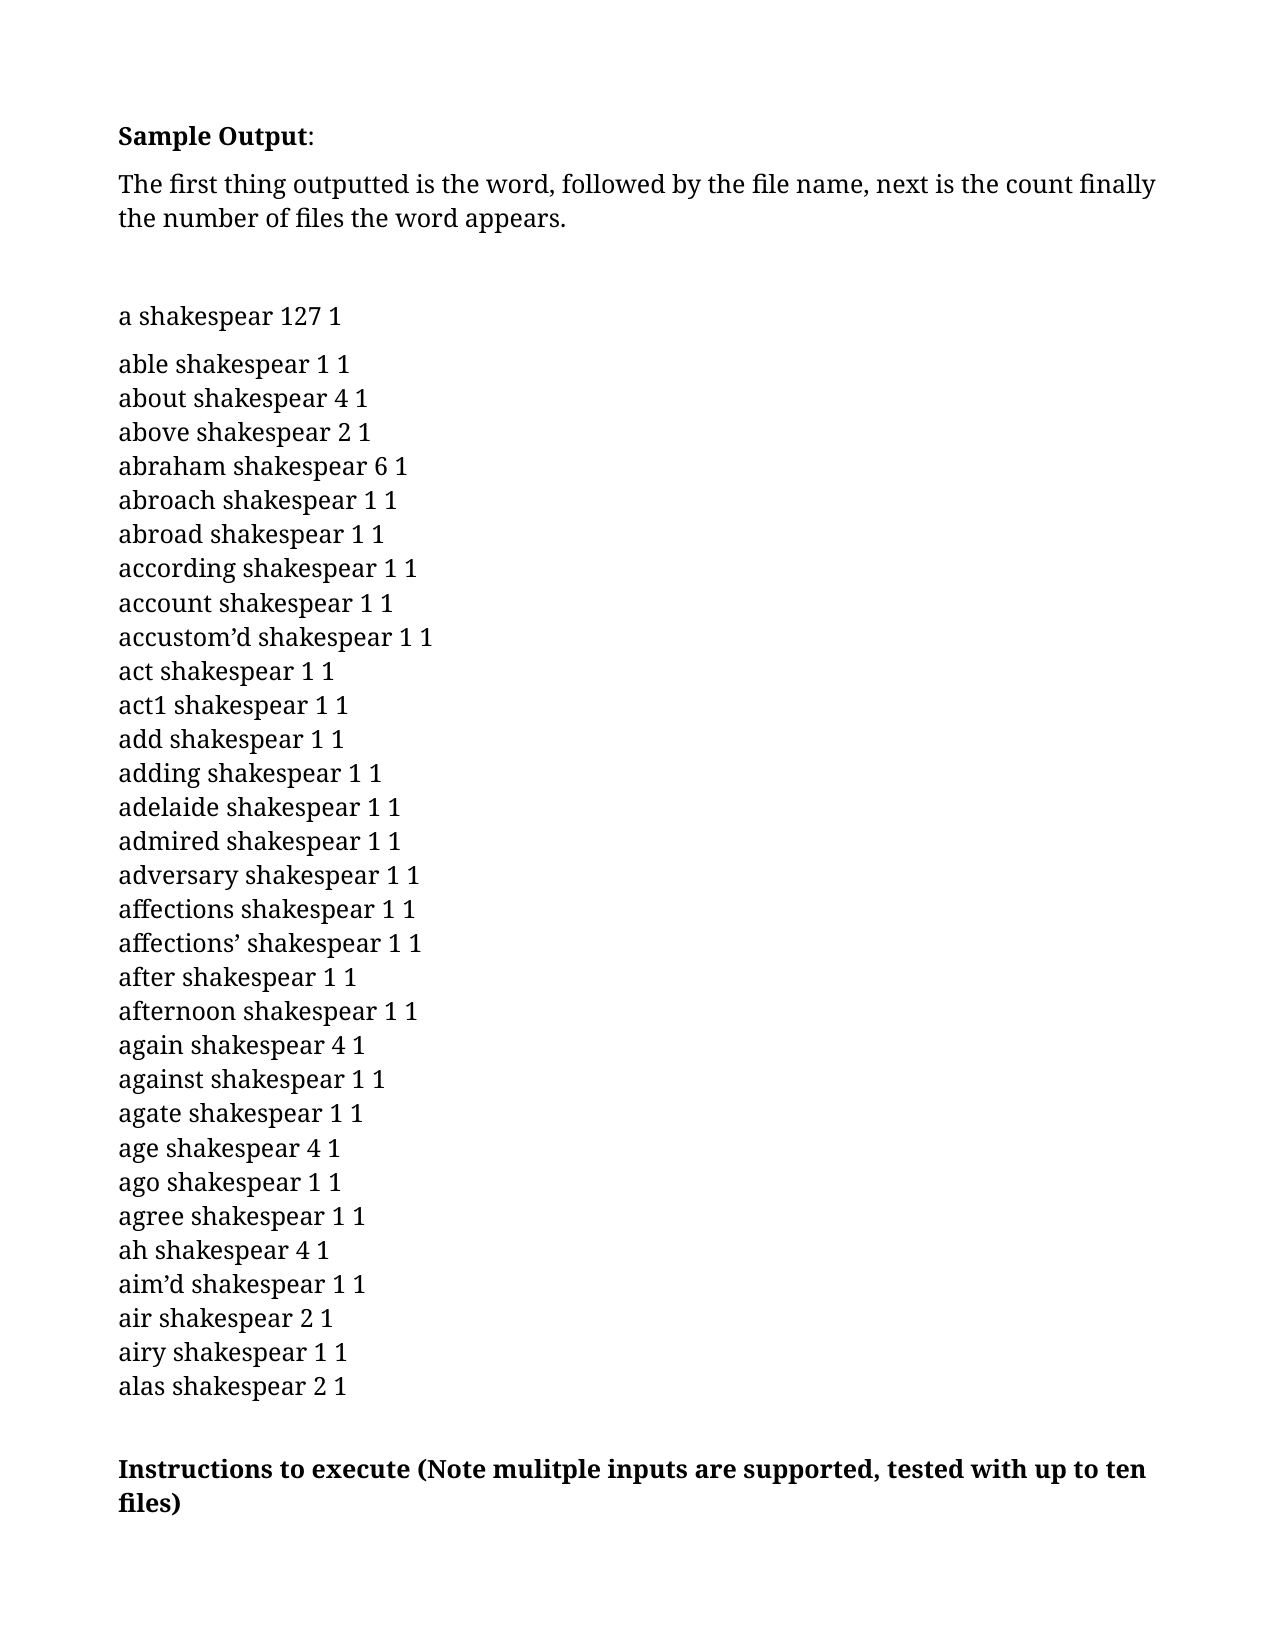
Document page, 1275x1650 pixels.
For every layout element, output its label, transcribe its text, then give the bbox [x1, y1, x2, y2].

text adversary shakespear 1 1 [118, 858, 1157, 892]
text ah shakespear 4 1 [118, 1232, 1157, 1266]
text add shakespear 1 1 [118, 721, 1157, 756]
text abraham shakespear 6 1 [118, 449, 1157, 483]
text aim’d shakespear 1 1 [118, 1266, 1157, 1301]
text according shakespear 1 1 [118, 551, 1157, 585]
text affections shakespear 1 1 [118, 892, 1157, 926]
text Sample Output: [118, 118, 1157, 152]
text act1 shakespear 1 1 [118, 687, 1157, 721]
text after shakespear 1 1 [118, 960, 1157, 994]
text ago shakespear 1 1 [118, 1164, 1157, 1198]
text a shakespear 127 1 [118, 298, 1157, 332]
text age shakespear 4 1 [118, 1130, 1157, 1164]
text accustom’d shakespear 1 1 [118, 619, 1157, 653]
text again shakespear 4 1 [118, 1028, 1157, 1062]
text about shakespear 4 1 [118, 381, 1157, 415]
text adding shakespear 1 1 [118, 756, 1157, 789]
text agree shakespear 1 1 [118, 1198, 1157, 1232]
text affections’ shakespear 1 1 [118, 926, 1157, 960]
text against shakespear 1 1 [118, 1062, 1157, 1096]
text air shakespear 2 1 [118, 1301, 1157, 1334]
text abroach shakespear 1 1 [118, 483, 1157, 517]
text adelaide shakespear 1 1 [118, 789, 1157, 824]
text act shakespear 1 1 [118, 653, 1157, 687]
text The first thing outputted is the word, followed by the file name, next is the count finally the number of files the word appears. [118, 167, 1157, 235]
text admired shakespear 1 1 [118, 824, 1157, 858]
text Instructions to execute (Note mulitple inputs are supported, tested with up to ten files) [118, 1451, 1157, 1519]
text above shakespear 2 1 [118, 415, 1157, 449]
text alas shakespear 2 1 [118, 1369, 1157, 1403]
text afternoon shakespear 1 1 [118, 994, 1157, 1028]
text abroad shakespear 1 1 [118, 517, 1157, 551]
text agate shakespear 1 1 [118, 1096, 1157, 1130]
text able shakespear 1 1 [118, 347, 1157, 381]
text account shakespear 1 1 [118, 585, 1157, 619]
text airy shakespear 1 1 [118, 1334, 1157, 1369]
